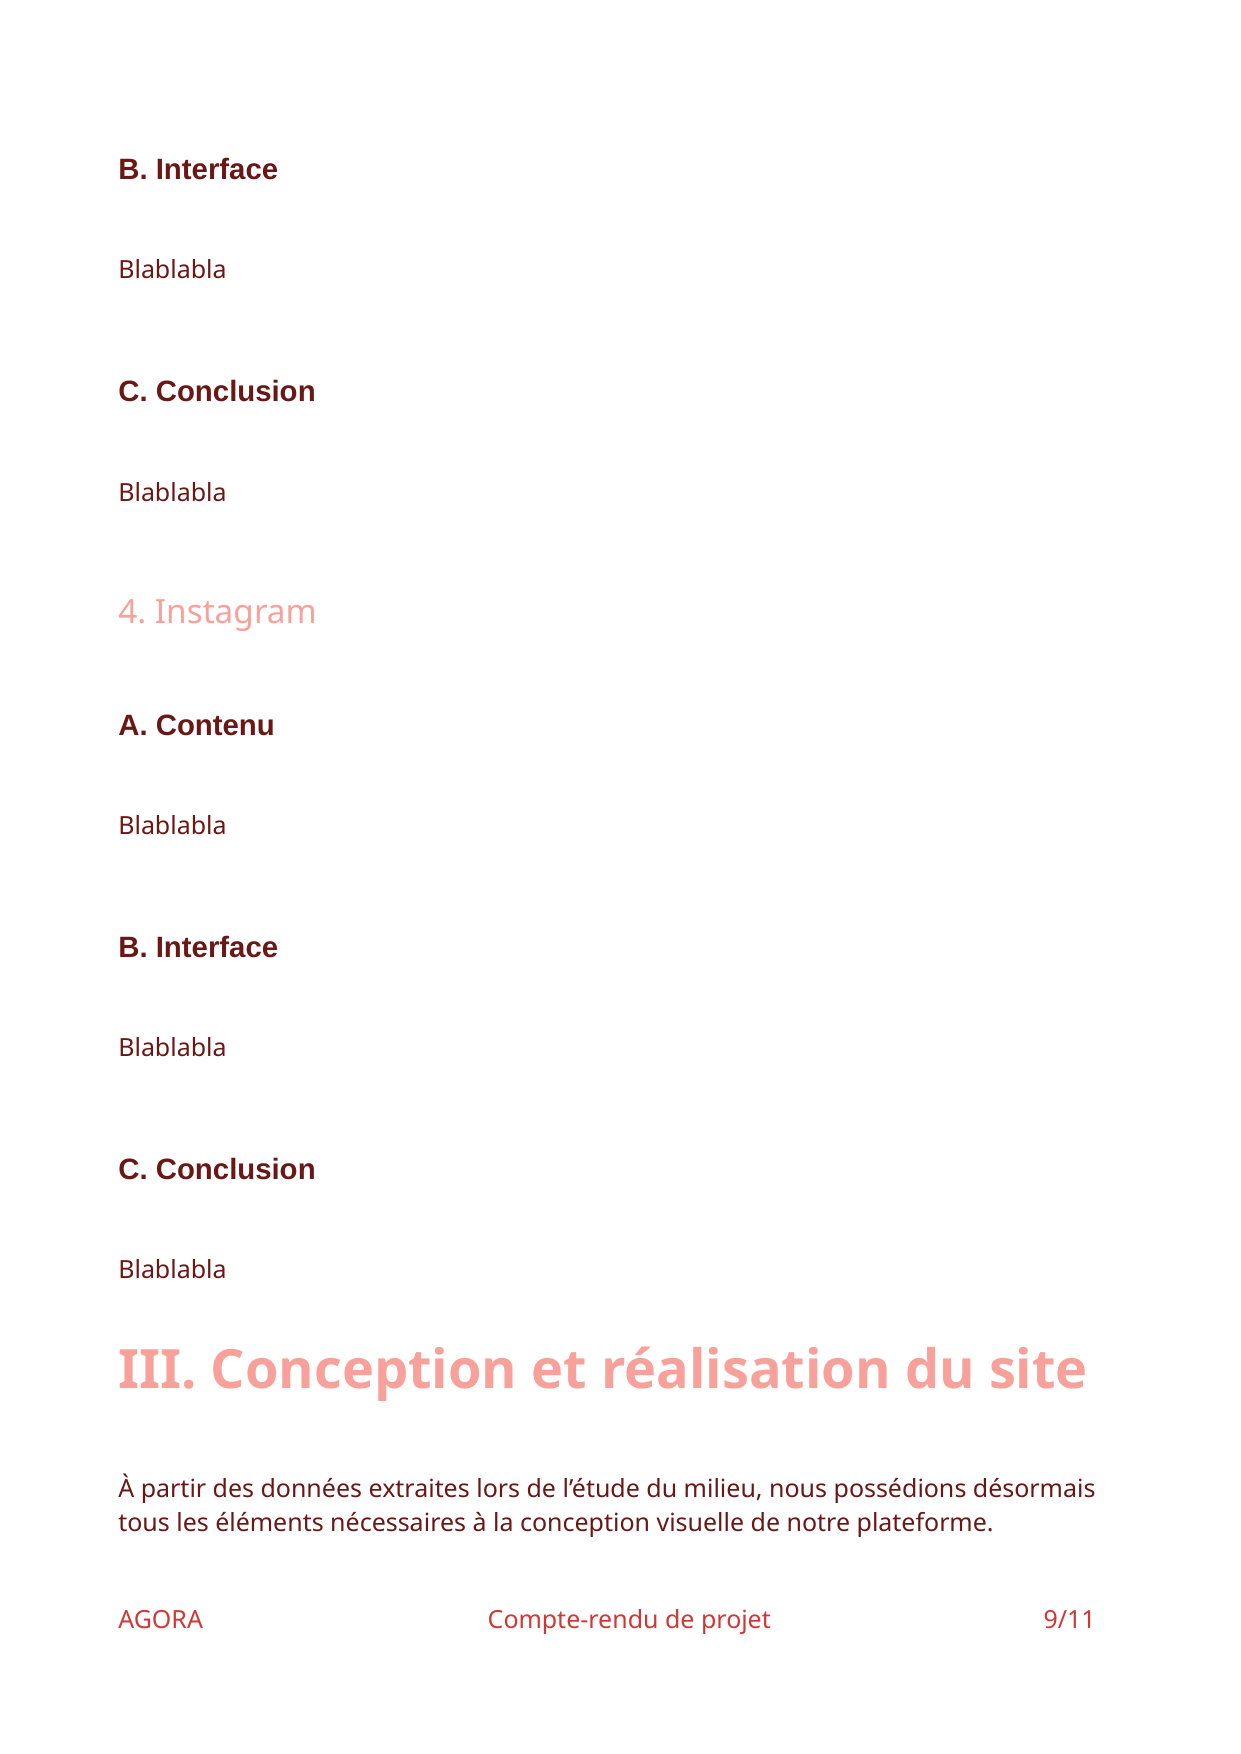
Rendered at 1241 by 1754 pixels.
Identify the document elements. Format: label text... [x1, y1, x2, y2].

text Blablabla [118, 1029, 1122, 1063]
text Blablabla [118, 252, 1122, 286]
text À partir des données extraites lors de l’étude du milieu, nous possédions désormais tous les éléments nécessaires à la conception visuelle de notre plateforme. [118, 1470, 1122, 1538]
subtitle 4. Instagram [118, 588, 1122, 633]
text Blablabla [118, 807, 1122, 841]
text Blablabla [118, 474, 1122, 508]
subtitle C. Conclusion [118, 374, 1122, 408]
subtitle C. Conclusion [118, 1152, 1122, 1185]
subtitle B. Interface [118, 929, 1122, 963]
text Blablabla [118, 1252, 1122, 1286]
subtitle B. Interface [118, 152, 1122, 186]
subtitle III. Conception et réalisation du site [118, 1330, 1122, 1404]
subtitle A. Contenu [118, 707, 1122, 741]
